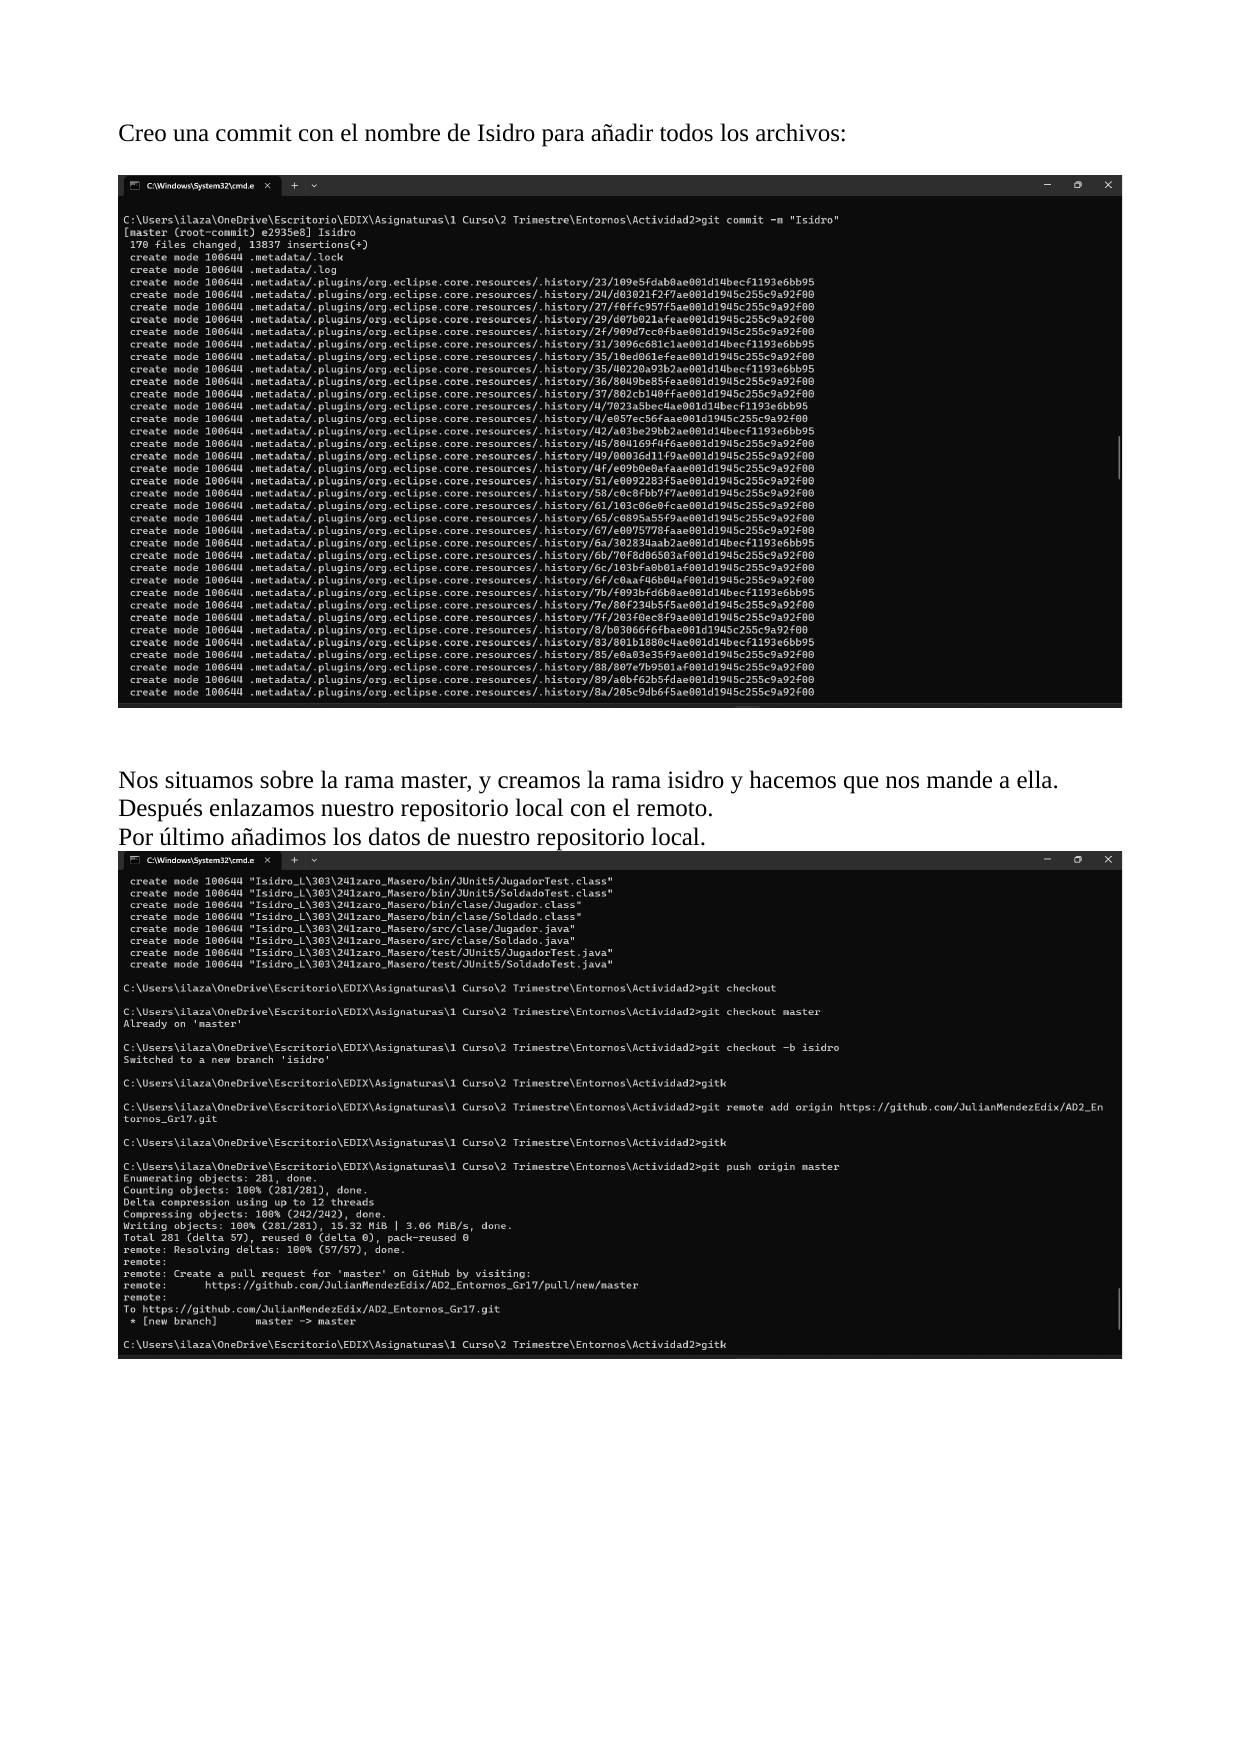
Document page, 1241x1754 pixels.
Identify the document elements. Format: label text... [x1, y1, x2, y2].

text Después enlazamos nuestro repositorio local con el remoto. [118, 793, 1122, 822]
text Creo una commit con el nombre de Isidro para añadir todos los archivos: [118, 118, 1122, 147]
picture [118, 851, 1123, 1359]
picture [118, 175, 1123, 708]
text Por último añadimos los datos de nuestro repositorio local. [118, 822, 1122, 851]
text Nos situamos sobre la rama master, y creamos la rama isidro y hacemos que nos mande a ella. [118, 765, 1122, 793]
